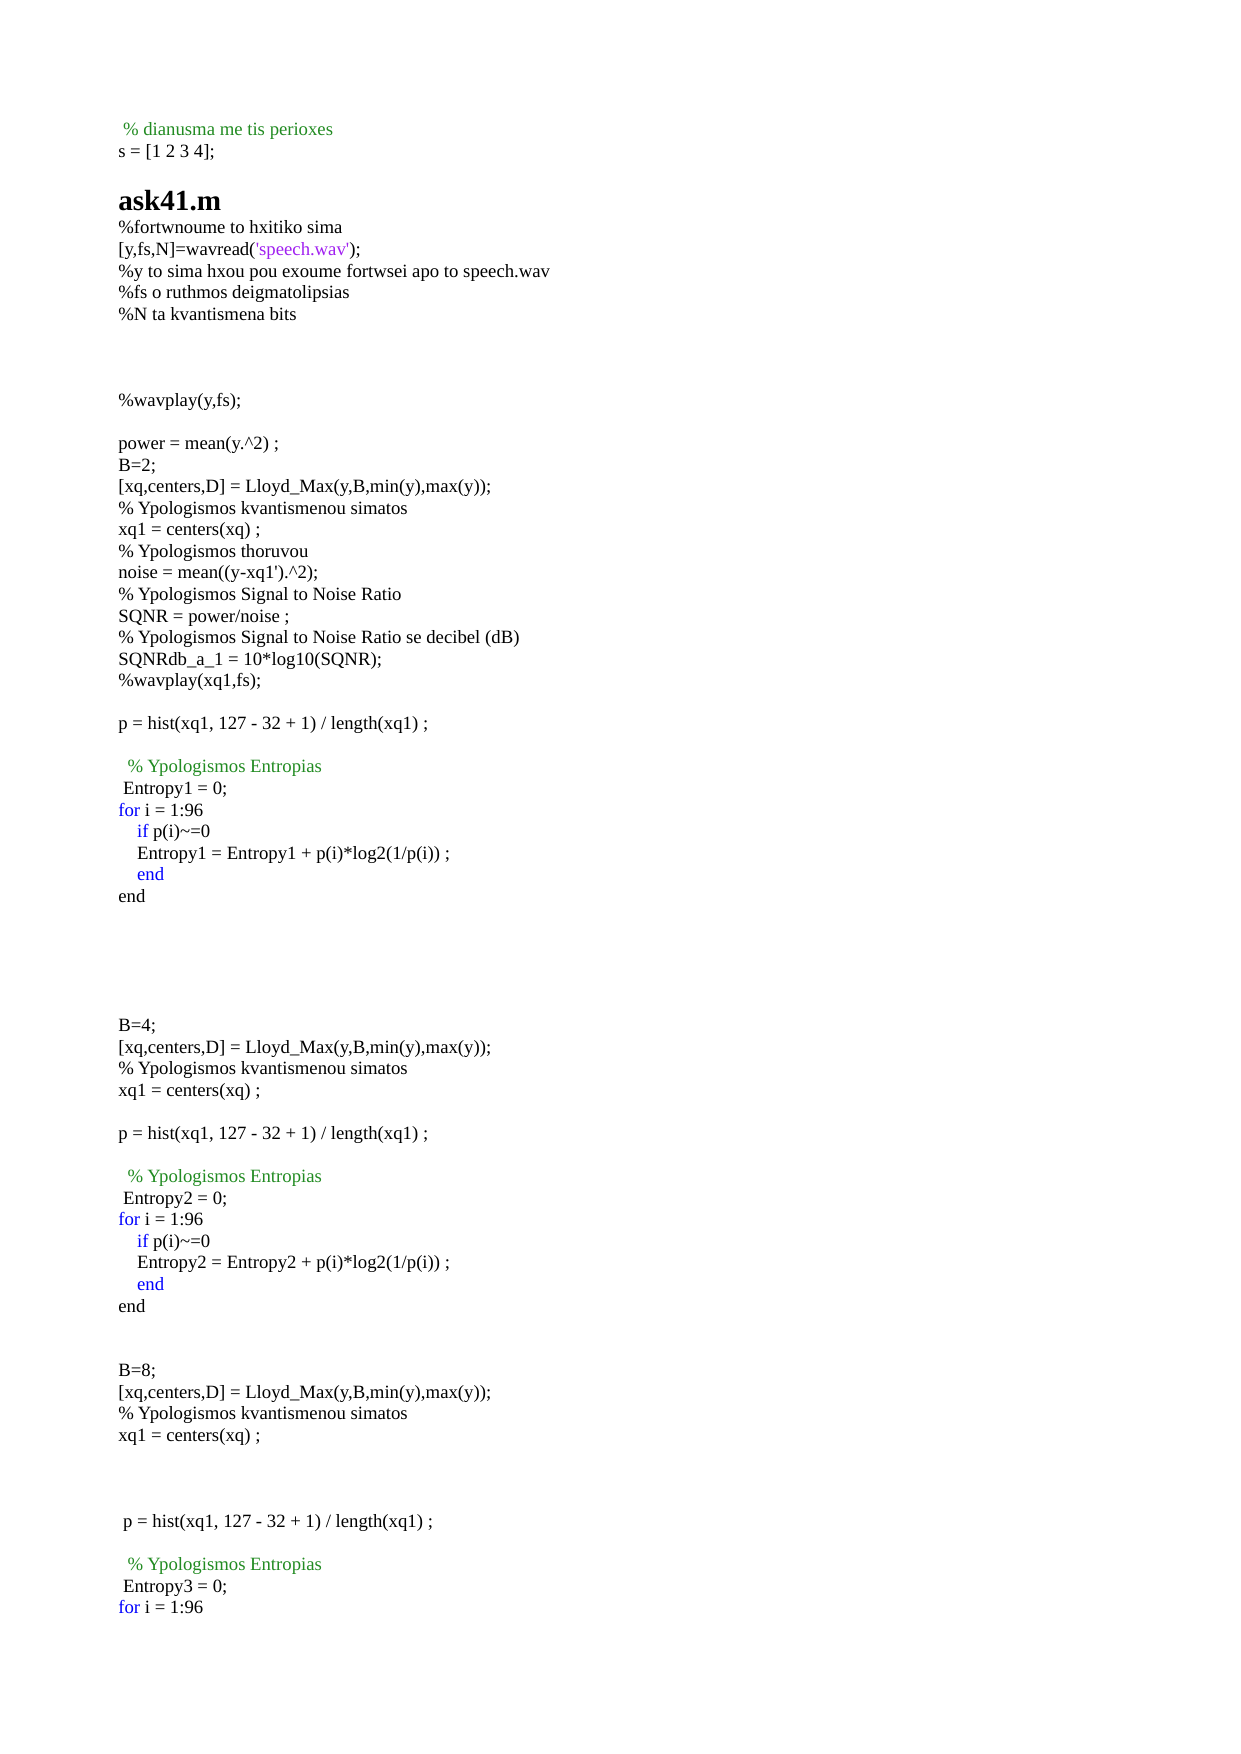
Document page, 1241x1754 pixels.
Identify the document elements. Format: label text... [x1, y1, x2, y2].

text Entropy1 = 0; [118, 777, 1122, 798]
text Entropy2 = 0; [118, 1187, 1122, 1208]
text for i = 1:96 [118, 798, 1122, 820]
text [y,fs,N]=wavread('speech.wav'); [118, 238, 1122, 259]
text %wavplay(xq1,fs); [118, 669, 1122, 691]
text p = hist(xq1, 127 - 32 + 1) / length(xq1) ; [118, 712, 1122, 734]
text xq1 = centers(xq) ; [118, 1424, 1122, 1445]
text end [118, 885, 1122, 906]
text %y to sima hxou pou exoume fortwsei apo to speech.wav [118, 259, 1122, 281]
text for i = 1:96 [118, 1208, 1122, 1230]
text SQNRdb_a_1 = 10*log10(SQNR); [118, 648, 1122, 669]
text xq1 = centers(xq) ; [118, 518, 1122, 540]
text % Ypologismos kvantismenou simatos [118, 497, 1122, 518]
text % Ypologismos kvantismenou simatos [118, 1402, 1122, 1424]
text Entropy1 = Entropy1 + p(i)*log2(1/p(i)) ; [118, 842, 1122, 863]
text % dianusma me tis perioxes [118, 118, 1122, 140]
text % Ypologismos Entropias [118, 1165, 1122, 1187]
text p = hist(xq1, 127 - 32 + 1) / length(xq1) ; [118, 1510, 1122, 1532]
text [xq,centers,D] = Lloyd_Max(y,B,min(y),max(y)); [118, 475, 1122, 497]
text %fs o ruthmos deigmatolipsias [118, 281, 1122, 303]
text [xq,centers,D] = Lloyd_Max(y,B,min(y),max(y)); [118, 1381, 1122, 1402]
text % Ypologismos Signal to Noise Ratio [118, 583, 1122, 604]
text noise = mean((y-xq1').^2); [118, 561, 1122, 583]
text [xq,centers,D] = Lloyd_Max(y,B,min(y),max(y)); [118, 1036, 1122, 1057]
text p = hist(xq1, 127 - 32 + 1) / length(xq1) ; [118, 1122, 1122, 1143]
text % Ypologismos Signal to Noise Ratio se decibel (dB) [118, 626, 1122, 648]
text %N ta kvantismena bits [118, 303, 1122, 324]
text B=2; [118, 453, 1122, 475]
text %fortwnoume to hxitiko sima [118, 216, 1122, 238]
text end [118, 863, 1122, 885]
text if p(i)~=0 [118, 820, 1122, 842]
text s = [1 2 3 4]; [118, 140, 1122, 161]
text % Ypologismos thoruvou [118, 540, 1122, 561]
text xq1 = centers(xq) ; [118, 1079, 1122, 1100]
text B=4; [118, 1014, 1122, 1036]
text if p(i)~=0 [118, 1230, 1122, 1251]
text Entropy2 = Entropy2 + p(i)*log2(1/p(i)) ; [118, 1251, 1122, 1273]
text end [118, 1294, 1122, 1316]
text SQNR = power/noise ; [118, 604, 1122, 626]
text % Ypologismos kvantismenou simatos [118, 1057, 1122, 1079]
text for i = 1:96 [118, 1596, 1122, 1618]
text %wavplay(y,fs); [118, 389, 1122, 410]
text ask41.m [118, 183, 1122, 216]
text % Ypologismos Entropias [118, 1553, 1122, 1575]
text end [118, 1273, 1122, 1294]
text % Ypologismos Entropias [118, 755, 1122, 777]
text Entropy3 = 0; [118, 1575, 1122, 1596]
text B=8; [118, 1359, 1122, 1381]
text power = mean(y.^2) ; [118, 432, 1122, 453]
